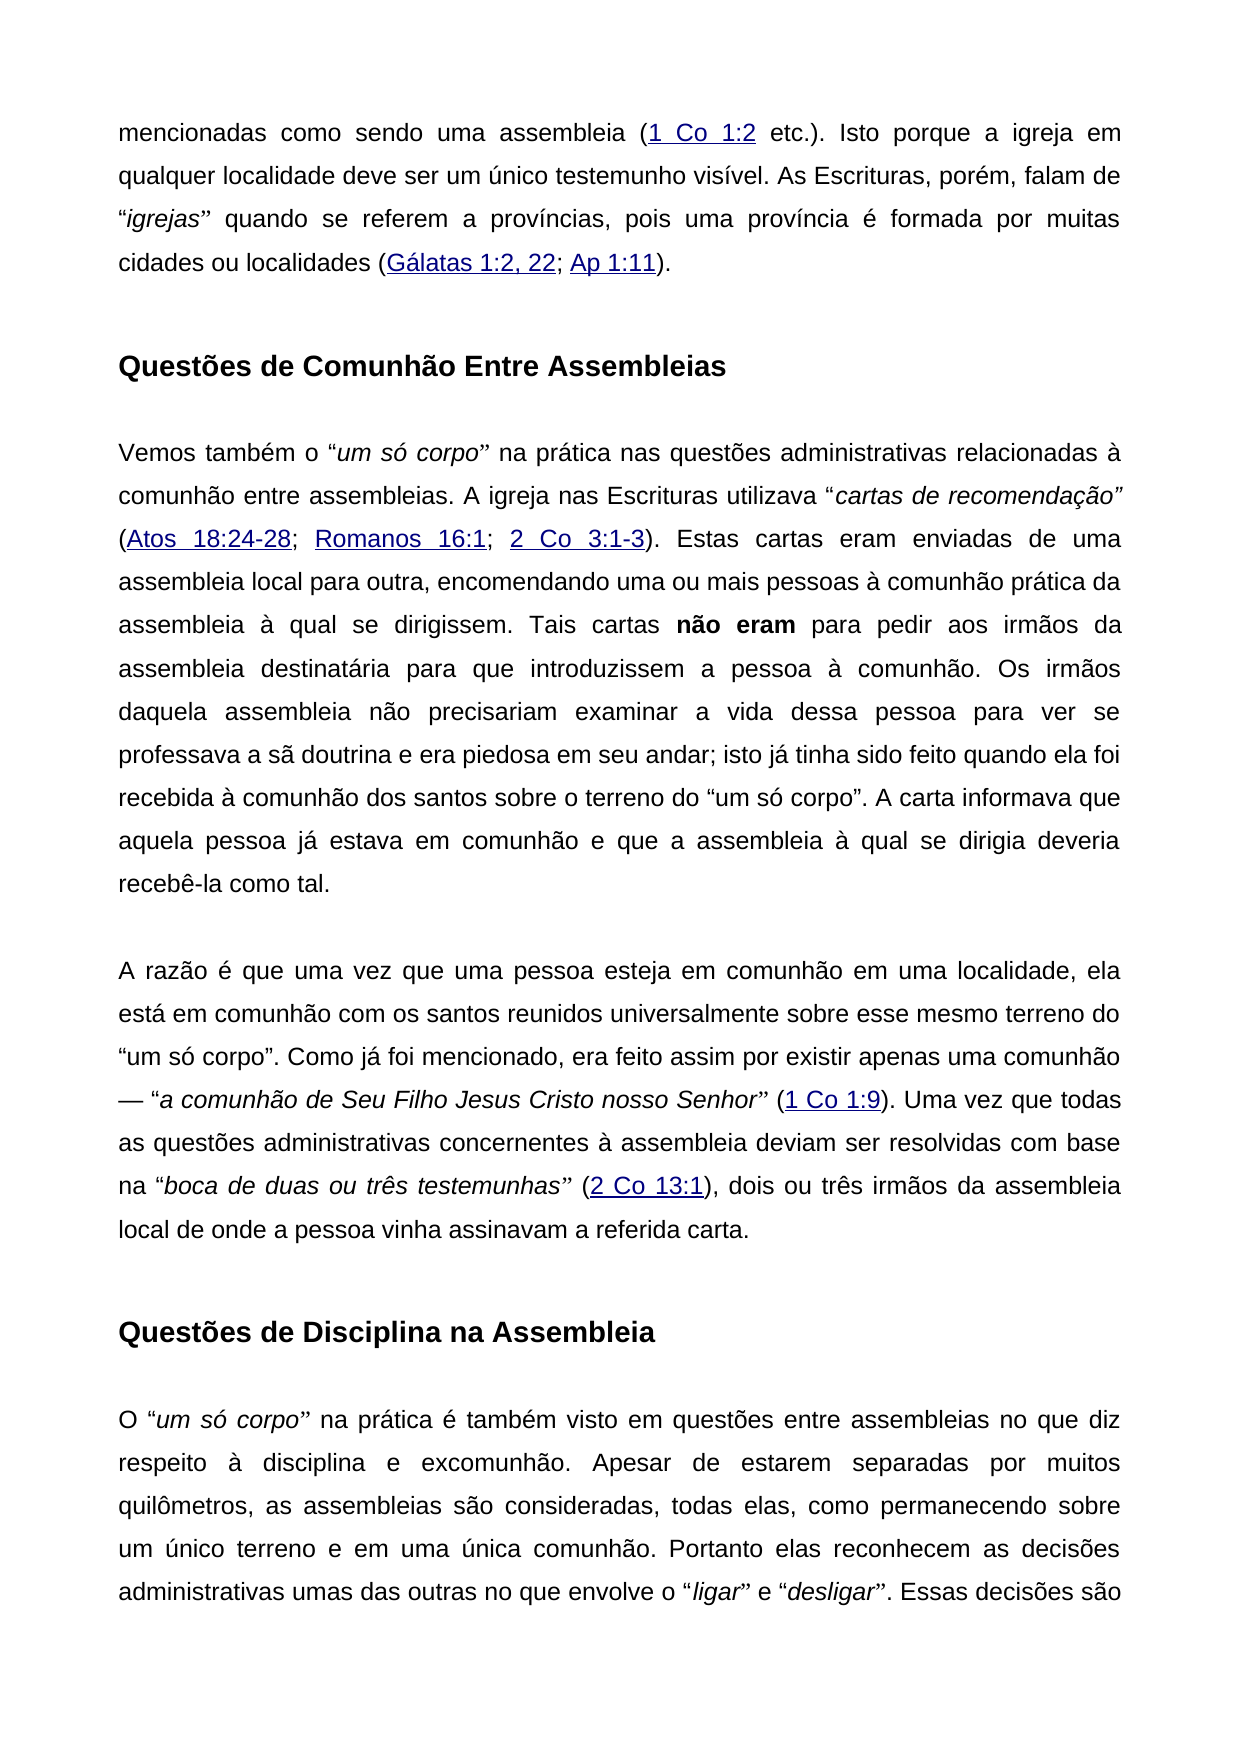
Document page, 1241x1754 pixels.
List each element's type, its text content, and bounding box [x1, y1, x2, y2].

text Vemos também o “um só corpo” na prática nas questões administrativas relacionadas à comunhão entre assembleias. A igreja nas Escrituras utilizava “cartas de recomendação” (Atos 18:24-28; Romanos 16:1; 2 Co 3:1-3). Estas cartas eram enviadas de uma assembleia local para outra, encomendando uma ou mais pessoas à comunhão prática da assembleia à qual se dirigissem. Tais cartas não eram para pedir aos irmãos da assembleia destinatária para que introduzissem a pessoa à comunhão. Os irmãos daquela assembleia não precisariam examinar a vida dessa pessoa para ver se professava a sã doutrina e era piedosa em seu andar; isto já tinha sido feito quando ela foi recebida à comunhão dos santos sobre o terreno do “um só corpo”. A carta informava que aquela pessoa já estava em comunhão e que a assembleia à qual se dirigia deveria recebê-la como tal. [118, 438, 1122, 898]
text O “um só corpo” na prática é também visto em questões entre assembleias no que diz respeito à disciplina e excomunhão. Apesar de estarem separadas por muitos quilômetros, as assembleias são consideradas, todas elas, como permanecendo sobre um único terreno e em uma única comunhão. Portanto elas reconhecem as decisões administrativas umas das outras no que envolve o “ligar” e “desligar”. Essas decisões são [118, 1405, 1122, 1606]
text A razão é que uma vez que uma pessoa esteja em comunhão em uma localidade, ela está em comunhão com os santos reunidos universalmente sobre esse mesmo terreno do “um só corpo”. Como já foi mencionado, era feito assim por existir apenas uma comunhão — “a comunhão de Seu Filho Jesus Cristo nosso Senhor” (1 Co 1:9). Uma vez que todas as questões administrativas concernentes à assembleia deviam ser resolvidas com base na “boca de duas ou três testemunhas” (2 Co 13:1), dois ou três irmãos da assembleia local de onde a pessoa vinha assinavam a referida carta. [118, 956, 1122, 1243]
subtitle Questões de Comunhão Entre Assembleias [118, 348, 1122, 382]
text mencionadas como sendo uma assembleia (1 Co 1:2 etc.). Isto porque a igreja em qualquer localidade deve ser um único testemunho visível. As Escrituras, porém, falam de “igrejas” quando se referem a províncias, pois uma província é formada por muitas cidades ou localidades (Gálatas 1:2, 22; Ap 1:11). [118, 118, 1122, 276]
subtitle Questões de Disciplina na Assembleia [118, 1315, 1122, 1349]
